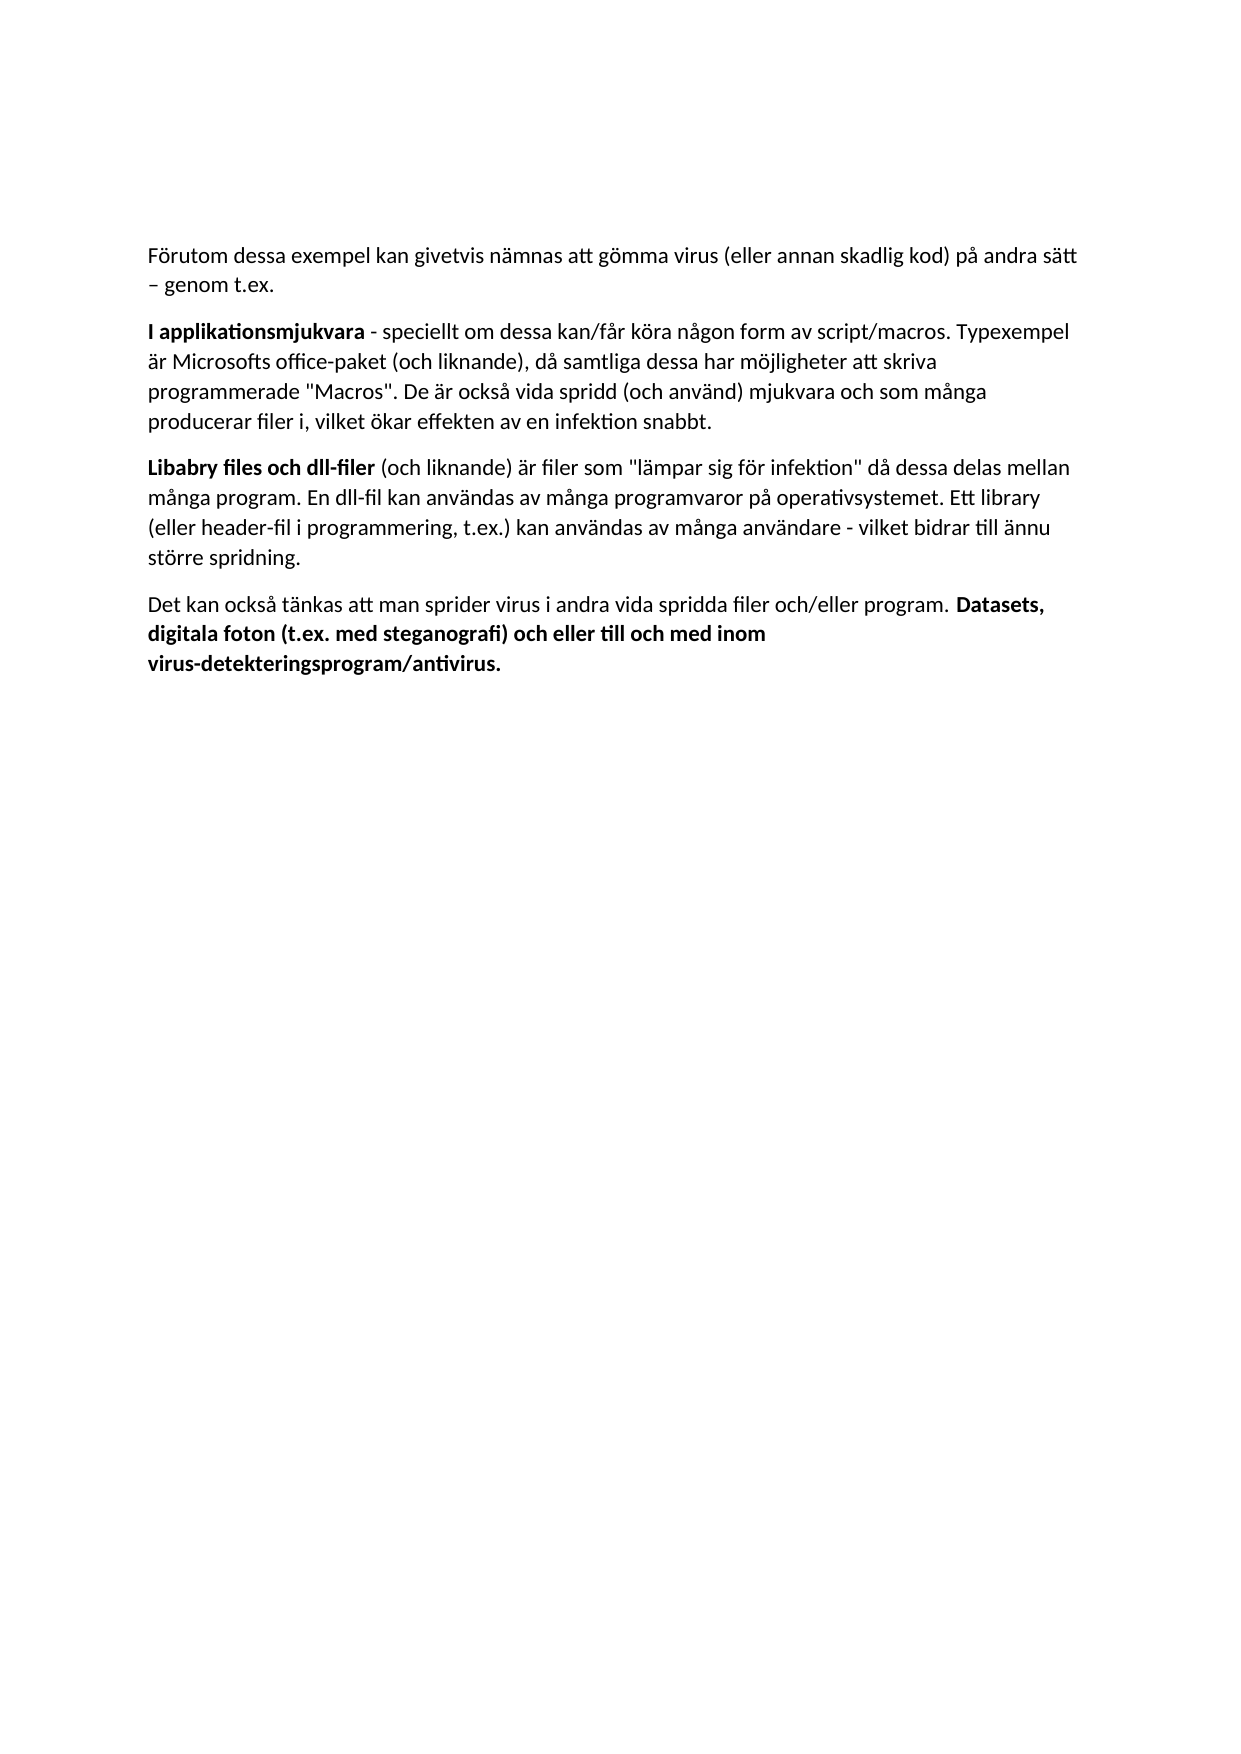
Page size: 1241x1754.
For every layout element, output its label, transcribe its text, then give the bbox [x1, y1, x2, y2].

text Det kan också tänkas att man sprider virus i andra vida spridda filer och/eller program. Datasets, digitala foton (t.ex. med steganografi) och eller till och med inom virus-detekteringsprogram/antivirus. [148, 590, 1093, 677]
text I applikationsmjukvara - speciellt om dessa kan/får köra någon form av script/macros. Typexempel är Microsofts office-paket (och liknande), då samtliga dessa har möjligheter att skriva programmerade "Macros". De är också vida spridd (och använd) mjukvara och som många producerar filer i, vilket ökar effekten av en infektion snabbt. [148, 317, 1093, 435]
text Förutom dessa exempel kan givetvis nämnas att gömma virus (eller annan skadlig kod) på andra sätt – genom t.ex. [148, 241, 1093, 299]
text Libabry files och dll-filer (och liknande) är filer som "lämpar sig för infektion" då dessa delas mellan många program. En dll-fil kan användas av många programvaror på operativsystemet. Ett library (eller header-fil i programmering, t.ex.) kan användas av många användare - vilket bidrar till ännu större spridning. [148, 453, 1093, 571]
